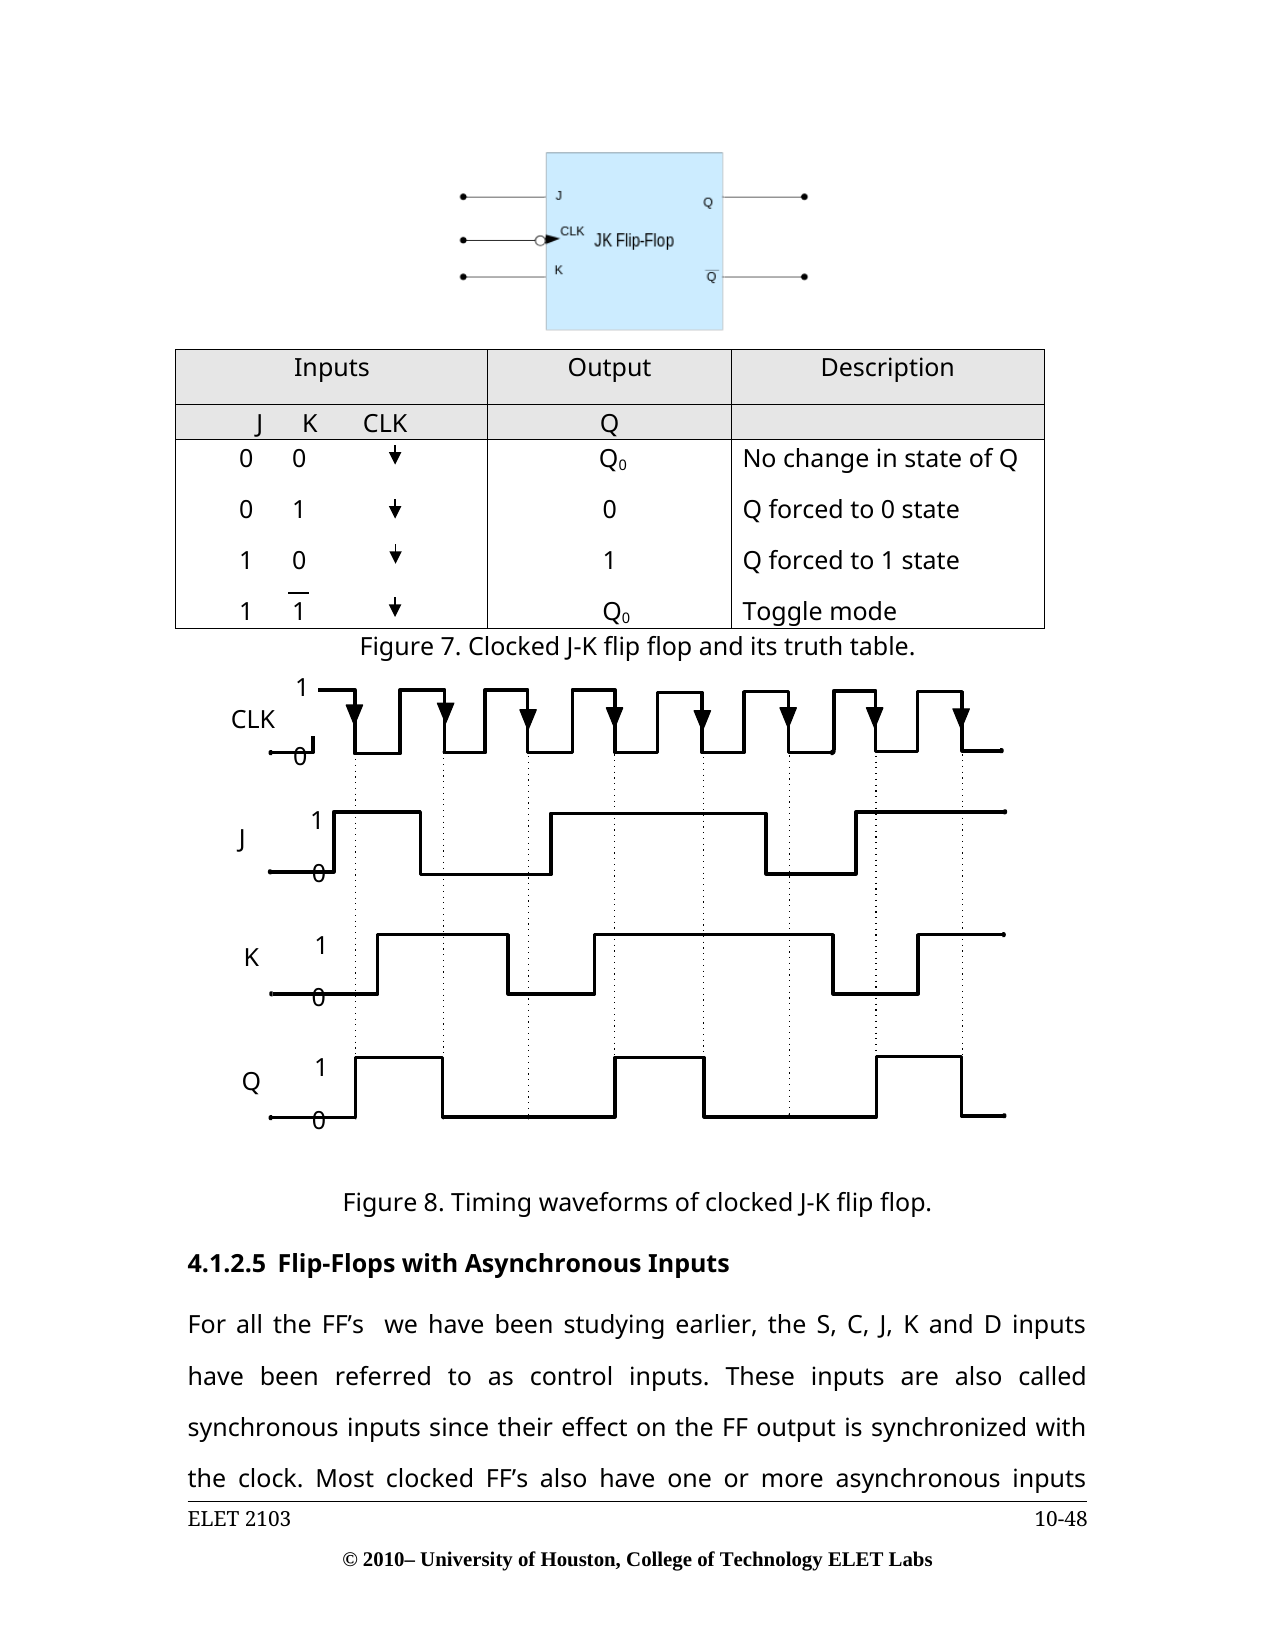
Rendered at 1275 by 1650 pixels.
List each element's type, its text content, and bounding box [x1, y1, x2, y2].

table_header Inputs [176, 350, 487, 404]
text CLK [231, 702, 304, 728]
subtitle Flip-Flops with Asynchronous Inputs [187, 1246, 1087, 1280]
text For all the FF’s we have been studying earlier, the S, C, J, K and D inputs have been referred to as control inputs. These inputs are also called synchronous inputs since their effect on the FF output is synchronized with the clock. Most clocked FF’s also have one or more asynchronous inputs [187, 1307, 1087, 1494]
text 1 [295, 670, 303, 704]
table_header Output [488, 350, 731, 404]
table_cell J K CLK [176, 405, 487, 439]
text K [243, 940, 252, 974]
table_cell No change in state of Q Q forced to 0 state Q forced to 1 state Toggle mode [732, 440, 1044, 628]
table_cell Q0 0 1 Q0 [488, 440, 731, 628]
table_header Description [732, 350, 1044, 404]
table_cell [732, 405, 1044, 439]
table_cell 0 0 0 1 1 0 1 1 [176, 440, 487, 628]
text Figure 7. Clocked J-K flip flop and its truth table. [187, 629, 1087, 663]
text Q [241, 1063, 250, 1097]
table_cell Q [488, 405, 731, 439]
text Figure 8. Timing waveforms of clocked J-K flip flop. [187, 1184, 1087, 1218]
text Q [245, 1074, 250, 1088]
text J [238, 821, 247, 854]
